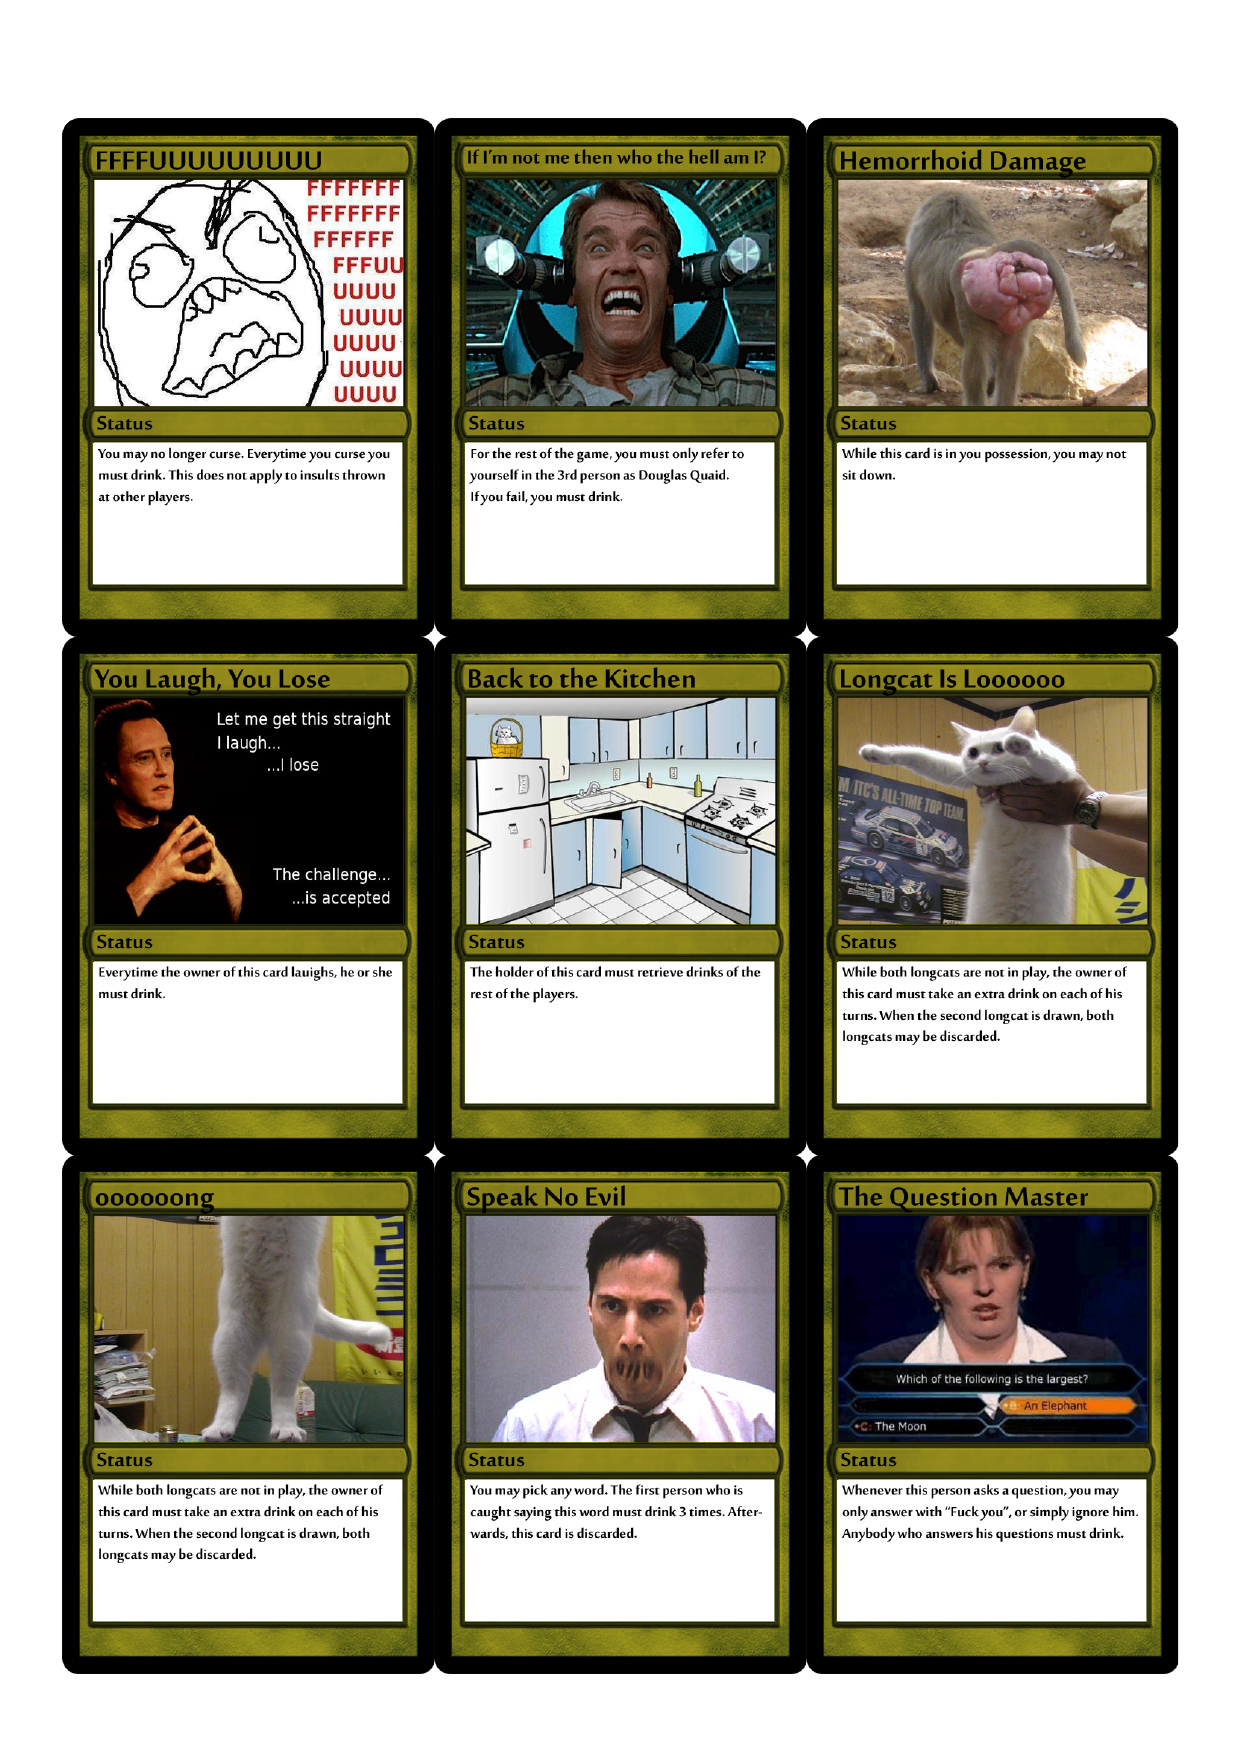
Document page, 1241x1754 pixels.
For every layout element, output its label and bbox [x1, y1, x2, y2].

picture [62, 118, 1179, 1674]
